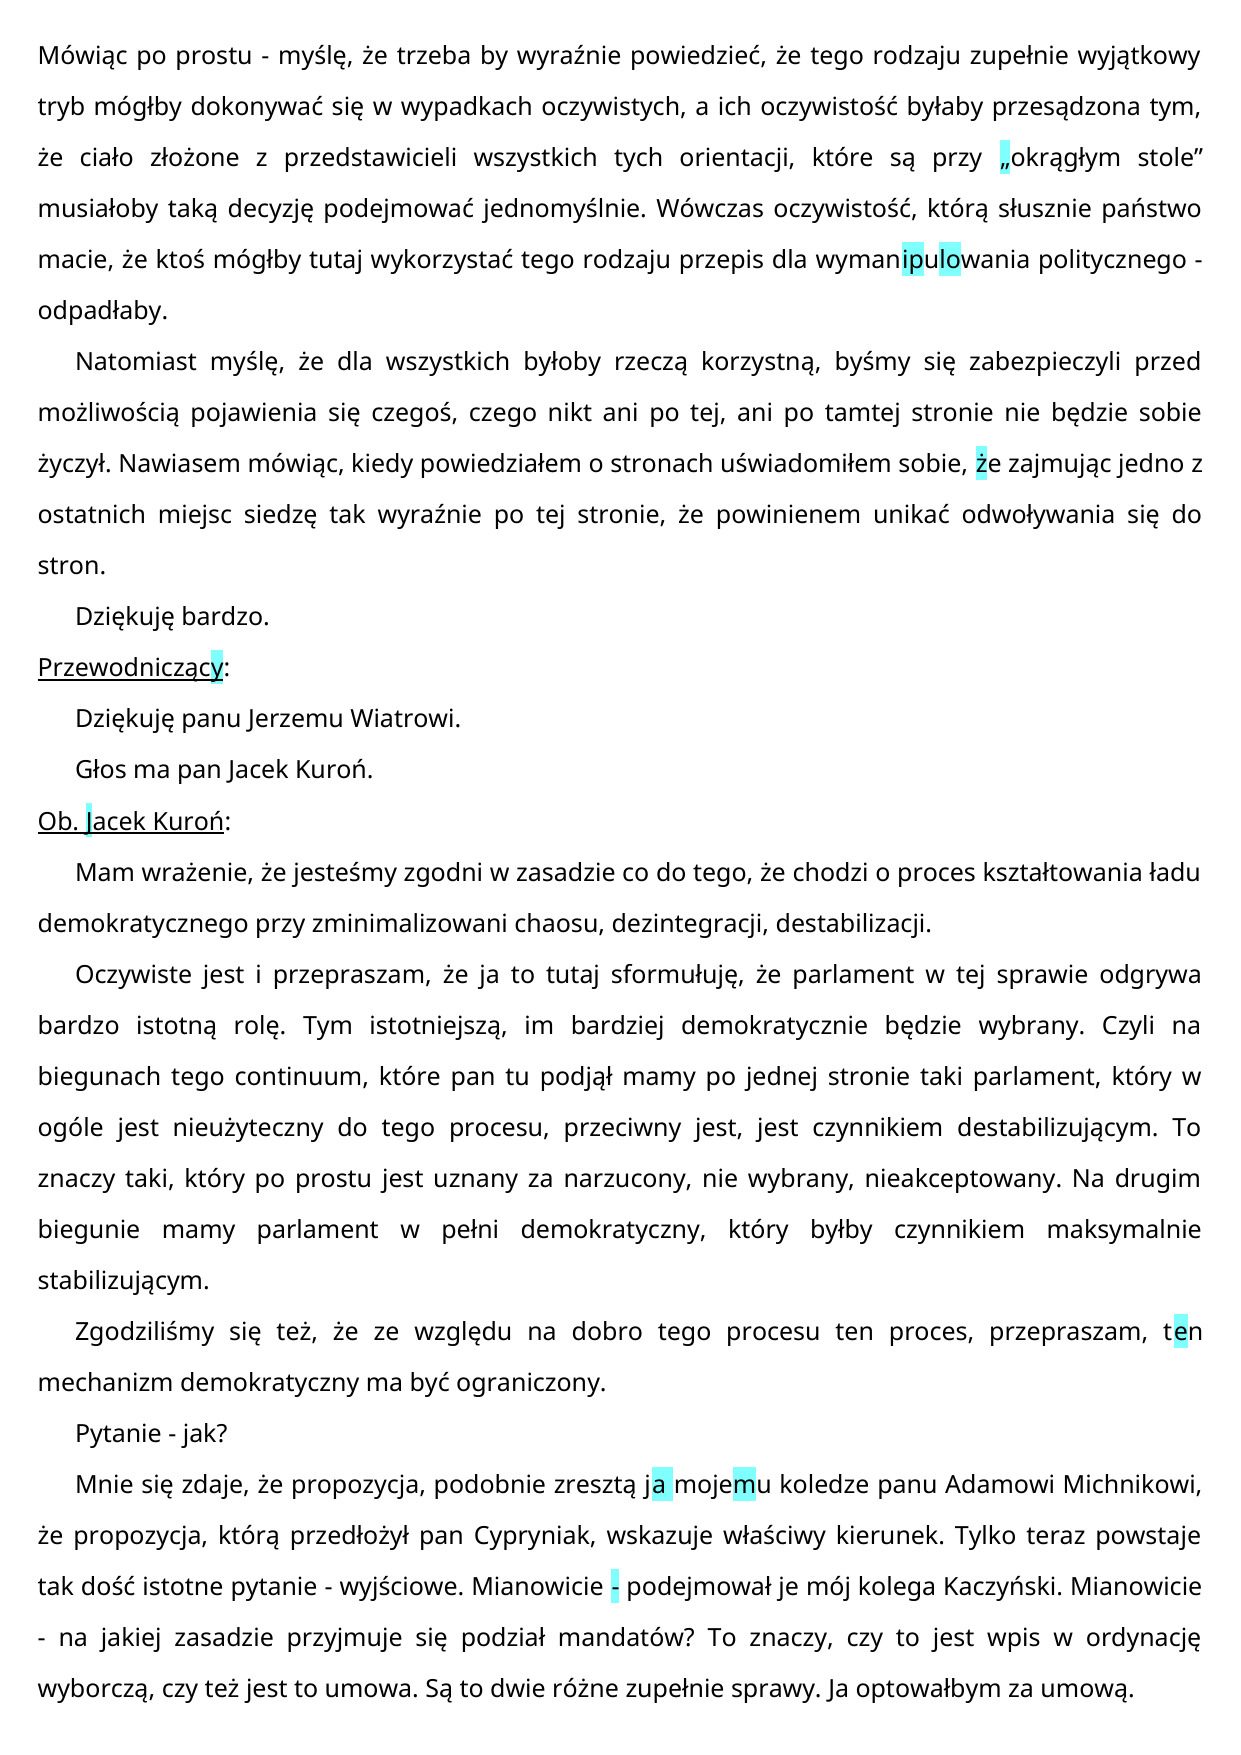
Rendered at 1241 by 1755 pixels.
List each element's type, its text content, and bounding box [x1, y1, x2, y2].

text Mnie się zdaje, że propozycja, podobnie zresztą ja mojemu koledze panu Adamowi Michnikowi, że propozycja, którą przedłożył pan Cypryniak, wskazuje właściwy kierunek. Tylko teraz powstaje tak dość istotne pytanie - wyjściowe. Mianowicie - podejmował je mój kolega Kaczyński. Mianowicie - na jakiej zasadzie przyjmuje się podział mandatów? To znaczy, czy to jest wpis w ordynację wyborczą, czy też jest to umowa. Są to dwie różne zupełnie sprawy. Ja optowałbym za umową. [37, 1467, 1203, 1705]
text Mówiąc po prostu - myślę, że trzeba by wyraźnie powiedzieć, że tego rodzaju zupełnie wyjątkowy tryb mógłby dokonywać się w wypadkach oczywistych, a ich oczywistość byłaby przesądzona tym, że ciało złożone z przedstawicieli wszystkich tych orientacji, które są przy „okrągłym stole” musiałoby taką decyzję podejmować jednomyślnie. Wówczas oczywistość, którą słusznie państwo macie, że ktoś mógłby tutaj wykorzystać tego rodzaju przepis dla wymanipulowania politycznego - odpadłaby. [37, 37, 1203, 327]
text Oczywiste jest i przepraszam, że ja to tutaj sformułuję, że parlament w tej sprawie odgrywa bardzo istotną rolę. Tym istotniejszą, im bardziej demokratycznie będzie wybrany. Czyli na biegunach tego continuum, które pan tu podjął mamy po jednej stronie taki parlament, który w ogóle jest nieużyteczny do tego procesu, przeciwny jest, jest czynnikiem destabilizującym. To znaczy taki, który po prostu jest uznany za narzucony, nie wybrany, nieakceptowany. Na drugim biegunie mamy parlament w pełni demokratyczny, który byłby czynnikiem maksymalnie stabilizującym. [37, 956, 1203, 1297]
text Natomiast myślę, że dla wszystkich byłoby rzeczą korzystną, byśmy się zabezpieczyli przed możliwością pojawienia się czegoś, czego nikt ani po tej, ani po tamtej stronie nie będzie sobie życzył. Nawiasem mówiąc, kiedy powiedziałem o stronach uświadomiłem sobie, że zajmując jedno z ostatnich miejsc siedzę tak wyraźnie po tej stronie, że powinienem unikać odwoływania się do stron. [37, 344, 1203, 582]
text Ob. Jacek Kuroń: [37, 803, 1203, 837]
text Przewodniczący: [37, 650, 1203, 684]
text Pytanie - jak? [37, 1416, 1203, 1450]
text Dziękuję panu Jerzemu Wiatrowi. [37, 701, 1203, 735]
text Zgodziliśmy się też, że ze względu na dobro tego procesu ten proces, przepraszam, ten mechanizm demokratyczny ma być ograniczony. [37, 1313, 1203, 1399]
text Mam wrażenie, że jesteśmy zgodni w zasadzie co do tego, że chodzi o proces kształtowania ładu demokratycznego przy zminimalizowani chaosu, dezintegracji, destabilizacji. [37, 854, 1203, 939]
text Głos ma pan Jacek Kuroń. [37, 752, 1203, 786]
text Dziękuję bardzo. [37, 599, 1203, 633]
